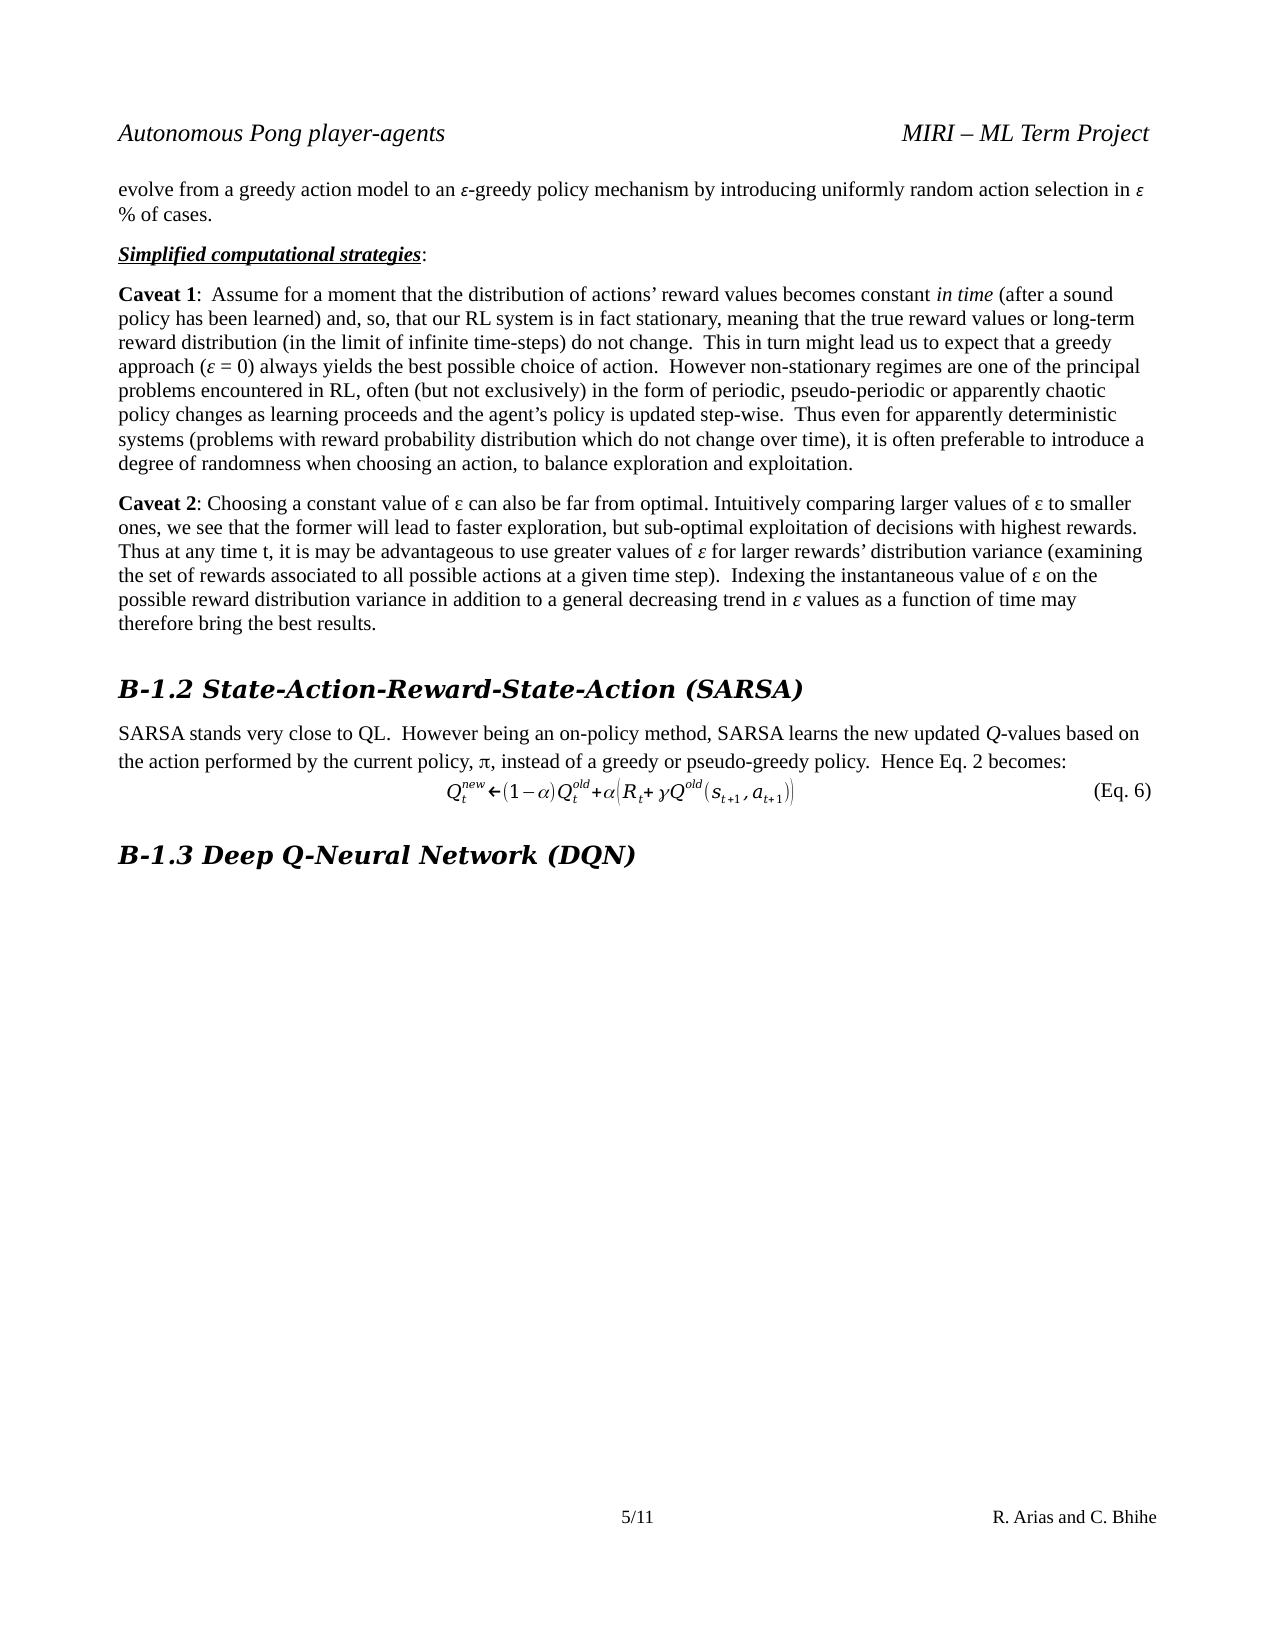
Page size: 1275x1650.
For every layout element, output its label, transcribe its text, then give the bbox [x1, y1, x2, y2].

subtitle B-1.2 State-Action-Reward-State-Action (SARSA) [118, 676, 1157, 705]
text Caveat 2: Choosing a constant value of ε can also be far from optimal. Intuitively comparing larger values of ε to smaller ones, we see that the former will lead to faster exploration, but sub-optimal exploitation of decisions with highest rewards. Thus at any time t, it is may be advantageous to use greater values of ε for larger rewards’ distribution variance (examining the set of rewards associated to all possible actions at a given time step). Indexing the instantaneous value of ε on the possible reward distribution variance in addition to a general decreasing trend in ε values as a function of time may therefore bring the best results. [118, 491, 1157, 659]
text Greedy versus pseudo-greedy: Callingthe reward to the agent in state “s” for adopting action “a” at time “t”:will select the greedy action which maximizes its immediate reward based from some current (initially unknown) action-to-reward mapping function Q. In case of a tie in state, st, between two distinct actions, a and b, such that Q(st,a)=Q(st,b), we may break the tie in some pre-ordained way, for instance randomly. To favor convergence our algorithmic system may also evolve from a greedy action model to an ε-greedy policy mechanism by introducing uniformly random action selection in ε % of cases. [118, 177, 1157, 226]
text SARSA stands very close to QL. However being an on-policy method, SARSA learns the new updated Q-values based on the action performed by the current policy, π, instead of a greedy or pseudo-greedy policy. Hence Eq. 2 becomes: (Eq. 6) [118, 721, 1157, 807]
subtitle B-1.3 Deep Q-Neural Network (DQN) [118, 841, 1157, 870]
text Simplified computational strategies: [118, 242, 1157, 266]
text Caveat 1: Assume for a moment that the distribution of actions’ reward values becomes constant in time (after a sound policy has been learned) and, so, that our RL system is in fact stationary, meaning that the true reward values or long-term reward distribution (in the limit of infinite time-steps) do not change. This in turn might lead us to expect that a greedy approach (ε = 0) always yields the best possible choice of action. However non-stationary regimes are one of the principal problems encountered in RL, often (but not exclusively) in the form of periodic, pseudo-periodic or apparently chaotic policy changes as learning proceeds and the agent’s policy is updated step-wise. Thus even for apparently deterministic systems (problems with reward probability distribution which do not change over time), it is often preferable to introduce a degree of randomness when choosing an action, to balance exploration and exploitation. [118, 282, 1157, 474]
